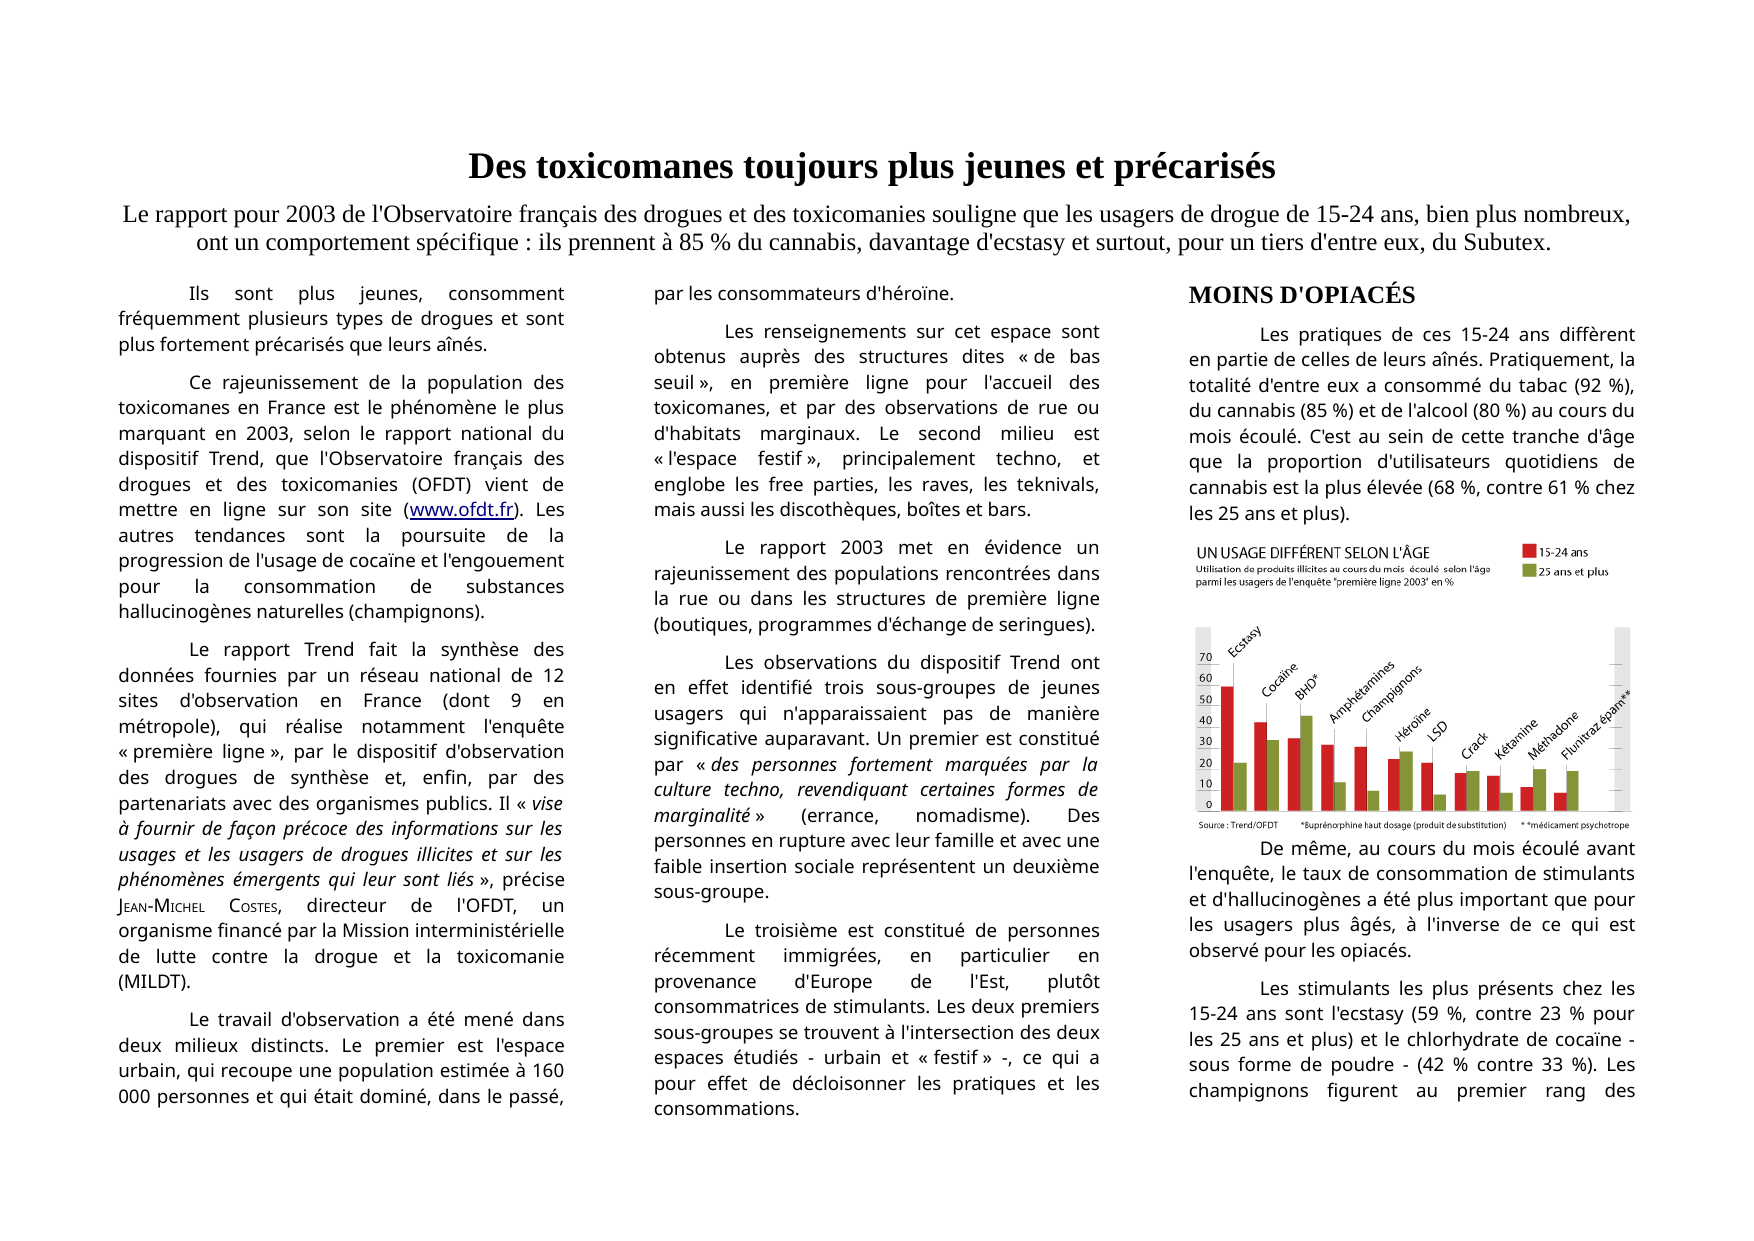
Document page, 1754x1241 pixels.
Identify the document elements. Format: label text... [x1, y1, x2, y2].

text par les consommateurs d'héroïne. [653, 280, 1100, 305]
text Le rapport pour 2003 de l'Observatoire français des drogues et des toxicomanies souligne que les usagers de drogue de 15-24 ans, bien plus nombreux, ont un comportement spécifique : ils prennent à 85 % du cannabis, davantage d'ecstasy et surtout, pour un tiers d'entre eux, du Subutex. [118, 199, 1636, 256]
text Les observations du dispositif Trend ont en effet identifié trois sous-groupes de jeunes usagers qui n'apparaissaient pas de manière significative auparavant. Un premier est constitué par « des personnes fortement marquées par la culture techno, revendiquant certaines formes de marginalité » (errance, nomadisme). Des personnes en rupture avec leur famille et avec une faible insertion sociale représentent un deuxième sous-groupe. [653, 649, 1100, 904]
text Les stimulants les plus présents chez les 15-24 ans sont l'ecstasy (59 %, contre 23 % pour les 25 ans et plus) et le chlorhydrate de cocaïne - sous forme de poudre - (42 % contre 33 %). Les champignons figurent au premier rang des [1189, 975, 1636, 1103]
text Le rapport 2003 met en évidence un rajeunissement des populations rencontrées dans la rue ou dans les structures de première ligne (boutiques, programmes d'échange de seringues). [653, 534, 1100, 637]
text Le travail d'observation a été mené dans deux milieux distincts. Le premier est l'espace urbain, qui recoupe une population estimée à 160 000 personnes et qui était dominé, dans le passé, [118, 1006, 565, 1108]
text Le troisième est constitué de personnes récemment immigrées, en particulier en provenance d'Europe de l'Est, plutôt consommatrices de stimulants. Les deux premiers sous-groupes se trouvent à l'intersection des deux espaces étudiés - urbain et « festif » -, ce qui a pour effet de décloisonner les pratiques et les consommations. [653, 917, 1100, 1121]
text Les renseignements sur cet espace sont obtenus auprès des structures dites « de bas seuil », en première ligne pour l'accueil des toxicomanes, et par des observations de rue ou d'habitats marginaux. Le second milieu est « l'espace festif », principalement techno, et englobe les free parties, les raves, les teknivals, mais aussi les discothèques, boîtes et bars. [653, 318, 1100, 522]
text De même, au cours du mois écoulé avant l'enquête, le taux de consommation de stimulants et d'hallucinogènes a été plus important que pour les usagers plus âgés, à l'inverse de ce qui est observé pour les opiacés. [1189, 836, 1636, 963]
text Ils sont plus jeunes, consomment fréquemment plusieurs types de drogues et sont plus fortement précarisés que leurs aînés. [118, 280, 565, 356]
text Les pratiques de ces 15-24 ans diffèrent en partie de celles de leurs aînés. Pratiquement, la totalité d'entre eux a consommé du tabac (92 %), du cannabis (85 %) et de l'alcool (80 %) au cours du mois écoulé. C'est au sein de cette tranche d'âge que la proportion d'utilisateurs quotidiens de cannabis est la plus élevée (68 %, contre 61 % chez les 25 ans et plus). [1189, 321, 1636, 525]
text Le rapport Trend fait la synthèse des données fournies par un réseau national de 12 sites d'observation en France (dont 9 en métropole), qui réalise notamment l'enquête « première ligne », par le dispositif d'observation des drogues de synthèse et, enfin, par des partenariats avec des organismes publics. Il « vise à fournir de façon précoce des informations sur les usages et les usagers de drogues illicites et sur les phénomènes émergents qui leur sont liés », précise Jean-Michel Costes, directeur de l'OFDT, un organisme financé par la Mission interministérielle de lutte contre la drogue et la toxicomanie (MILDT). [118, 637, 565, 994]
text Ce rajeunissement de la population des toxicomanes en France est le phénomène le plus marquant en 2003, selon le rapport national du dispositif Trend, que l'Observatoire français des drogues et des toxicomanies (OFDT) vient de mettre en ligne sur son site (www.ofdt.fr). Les autres tendances sont la poursuite de la progression de l'usage de cocaïne et l'engouement pour la consommation de substances hallucinogènes naturelles (champignons). [118, 369, 565, 624]
title Des toxicomanes toujours plus jeunes et précarisés [118, 143, 1636, 186]
picture [1188, 537, 1636, 836]
subtitle MOINS D'OPIACÉS [1189, 280, 1636, 309]
